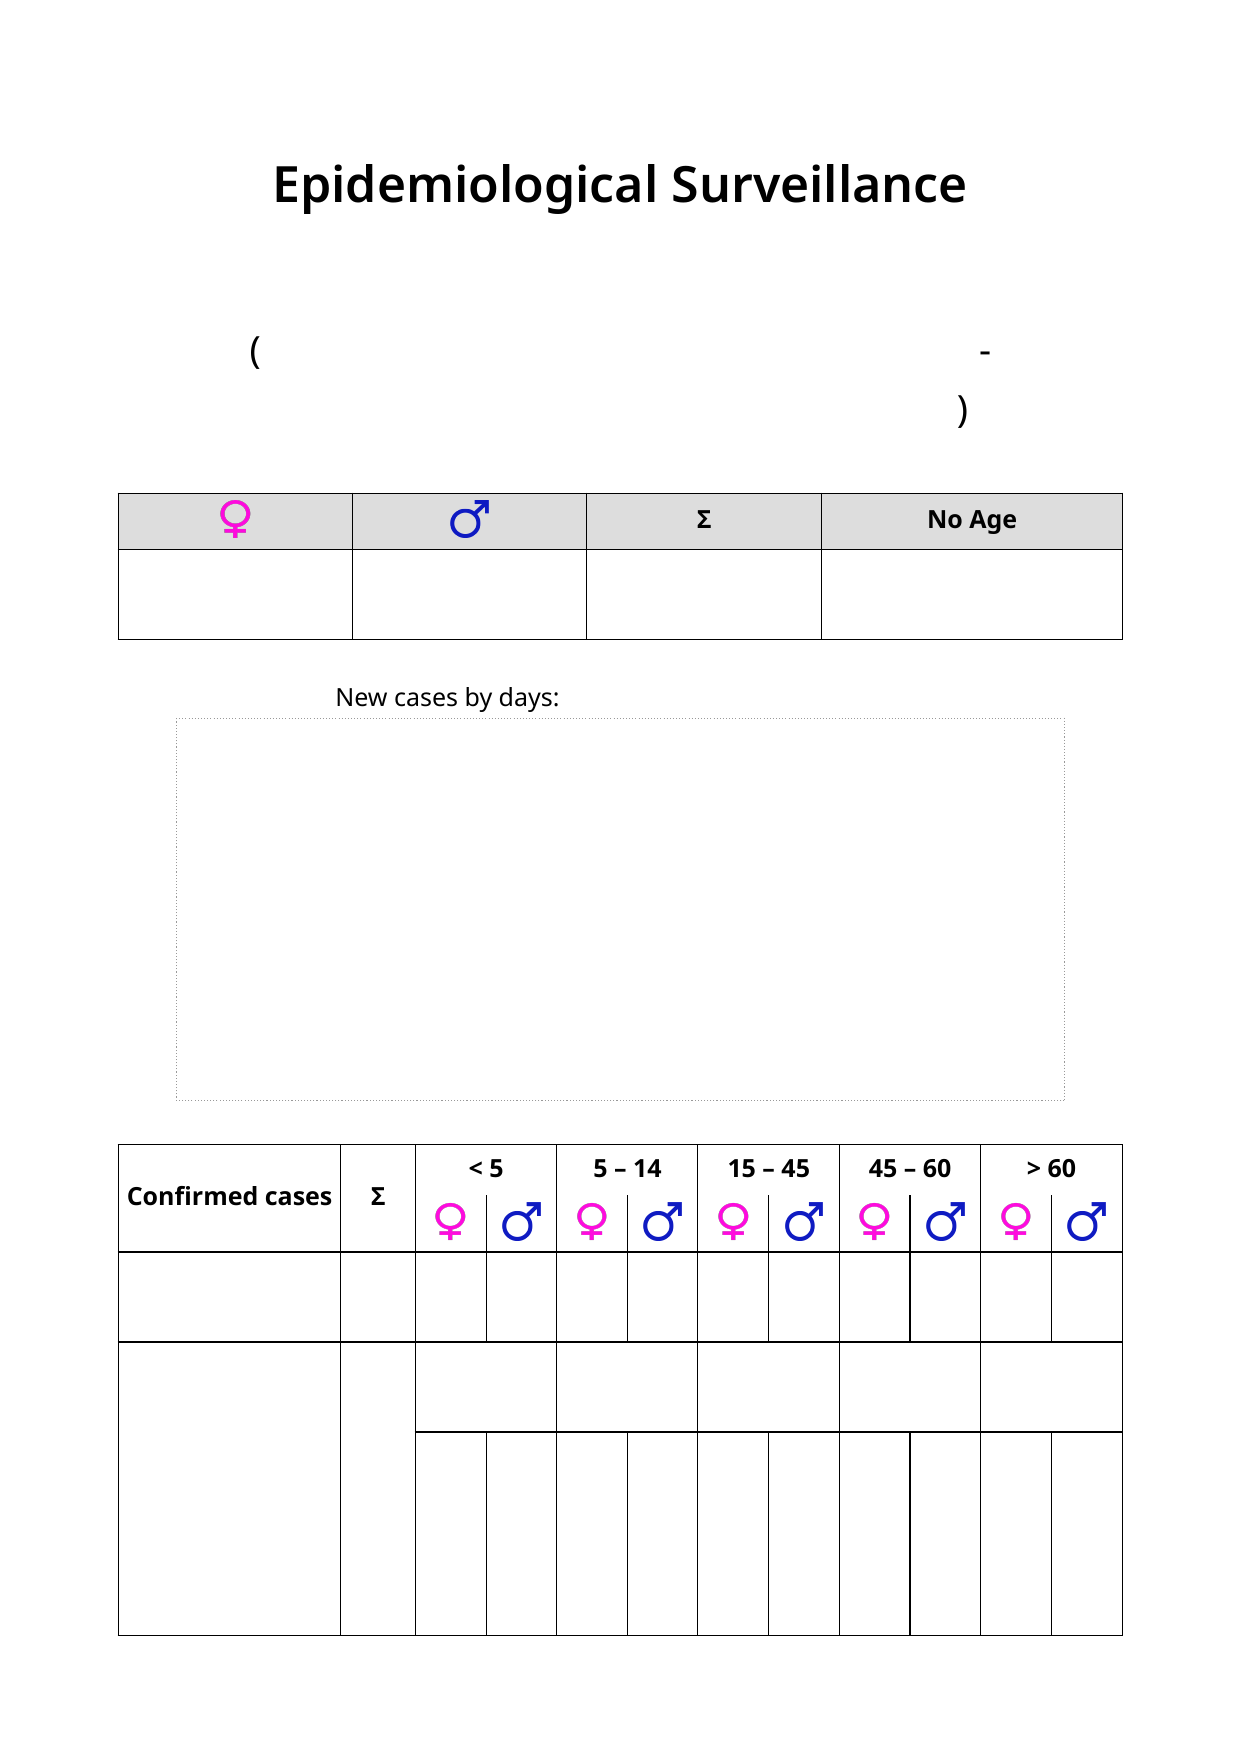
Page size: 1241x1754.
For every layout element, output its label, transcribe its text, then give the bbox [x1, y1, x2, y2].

table_cell <confirmed_cases_num> [587, 550, 821, 639]
table_cell [698, 1253, 768, 1341]
picture [925, 1201, 966, 1242]
table_cell [416, 1253, 486, 1341]
table_cell <dx['age_group_5f']> [981, 1433, 1051, 1635]
table_cell <dx['age_group_5']> [981, 1343, 1122, 1431]
picture [716, 1202, 751, 1241]
table_cell <dx['age_group_2f']> [557, 1433, 627, 1635]
table_cell [981, 1253, 1051, 1341]
table_cell <dx['age_group_3']-dx['age_group_3f']> [769, 1433, 839, 1635]
table_cell [118, 718, 1122, 1105]
table_cell [840, 1195, 909, 1251]
table_cell <dx['age_group_3']> [698, 1343, 839, 1431]
table_cell [628, 1253, 697, 1341]
table_cell <health_condition.rec_name> [119, 1343, 340, 1635]
table_cell <dx['total']> [341, 1343, 415, 1635]
table_cell <dx['age_group_1f']> [416, 1433, 486, 1635]
table_header Confirmed cases [119, 1145, 340, 1251]
table_header Σ [341, 1145, 415, 1251]
subtitle (<format_date(start_date, user.language)> - <format_date(end_date, user.language)>) [118, 323, 1122, 433]
table_cell <dx['age_group_2']> [557, 1343, 697, 1431]
table_cell [911, 1253, 980, 1341]
picture [1066, 1201, 1107, 1242]
table_cell [416, 1195, 486, 1251]
table_header [353, 494, 586, 549]
table_cell <cases_m> [353, 550, 586, 639]
picture [218, 499, 253, 539]
table_cell <non_age_cases> [822, 550, 1122, 639]
table_cell [628, 1195, 697, 1251]
picture [642, 1201, 683, 1242]
picture [433, 1202, 468, 1241]
table_cell [341, 1253, 415, 1341]
table_cell [487, 1195, 556, 1251]
table_header [119, 494, 352, 549]
table_cell [698, 1195, 768, 1251]
table_header Σ [587, 494, 821, 549]
table_cell [1052, 1253, 1122, 1341]
picture [999, 1202, 1033, 1241]
table_cell <dx['age_group_4f']> [840, 1433, 909, 1635]
table_cell <dx['age_group_1']-dx['age_group_1f']> [487, 1433, 556, 1635]
table_header 45 – 60 [840, 1145, 980, 1195]
table_cell [487, 1253, 556, 1341]
table_cell [840, 1253, 909, 1341]
table_cell <dx['age_group_1']> [416, 1343, 556, 1431]
table_cell <cases_f> [119, 550, 352, 639]
picture [575, 1202, 609, 1241]
table_cell [769, 1195, 839, 1251]
table_header > 60 [981, 1145, 1122, 1195]
table_cell [557, 1195, 627, 1251]
picture [784, 1201, 824, 1242]
table_header No Age [822, 494, 1122, 549]
table_header 15 – 45 [698, 1145, 839, 1195]
table_header 5 – 14 [557, 1145, 697, 1195]
table_cell <dx['age_group_3f']> [698, 1433, 768, 1635]
table_cell <dx['age_group_2']-dx['age_group_2f']> [628, 1433, 697, 1635]
table_cell [557, 1253, 627, 1341]
table_cell [769, 1253, 839, 1341]
table_cell <dx['age_group_4']> [840, 1343, 980, 1431]
table_cell <dx['age_group_5']-dx['age_group_5f']> [1052, 1433, 1122, 1635]
table_header New cases by days: <health_condition.rec_name> [118, 679, 1122, 718]
title Epidemiological Surveillance [118, 143, 1122, 217]
table_cell [1052, 1195, 1122, 1251]
picture [449, 499, 490, 539]
table_header < 5 [416, 1145, 556, 1195]
table_cell [981, 1195, 1051, 1251]
subtitle <health_condition.rec_name> [118, 246, 1122, 297]
table_cell <for each="dx in epidemics_dx"> [119, 1253, 340, 1341]
picture [857, 1202, 892, 1241]
table_cell <dx['age_group_4']-dx['age_group_4f']> [911, 1433, 980, 1635]
picture [501, 1201, 542, 1242]
table_cell [911, 1195, 980, 1251]
